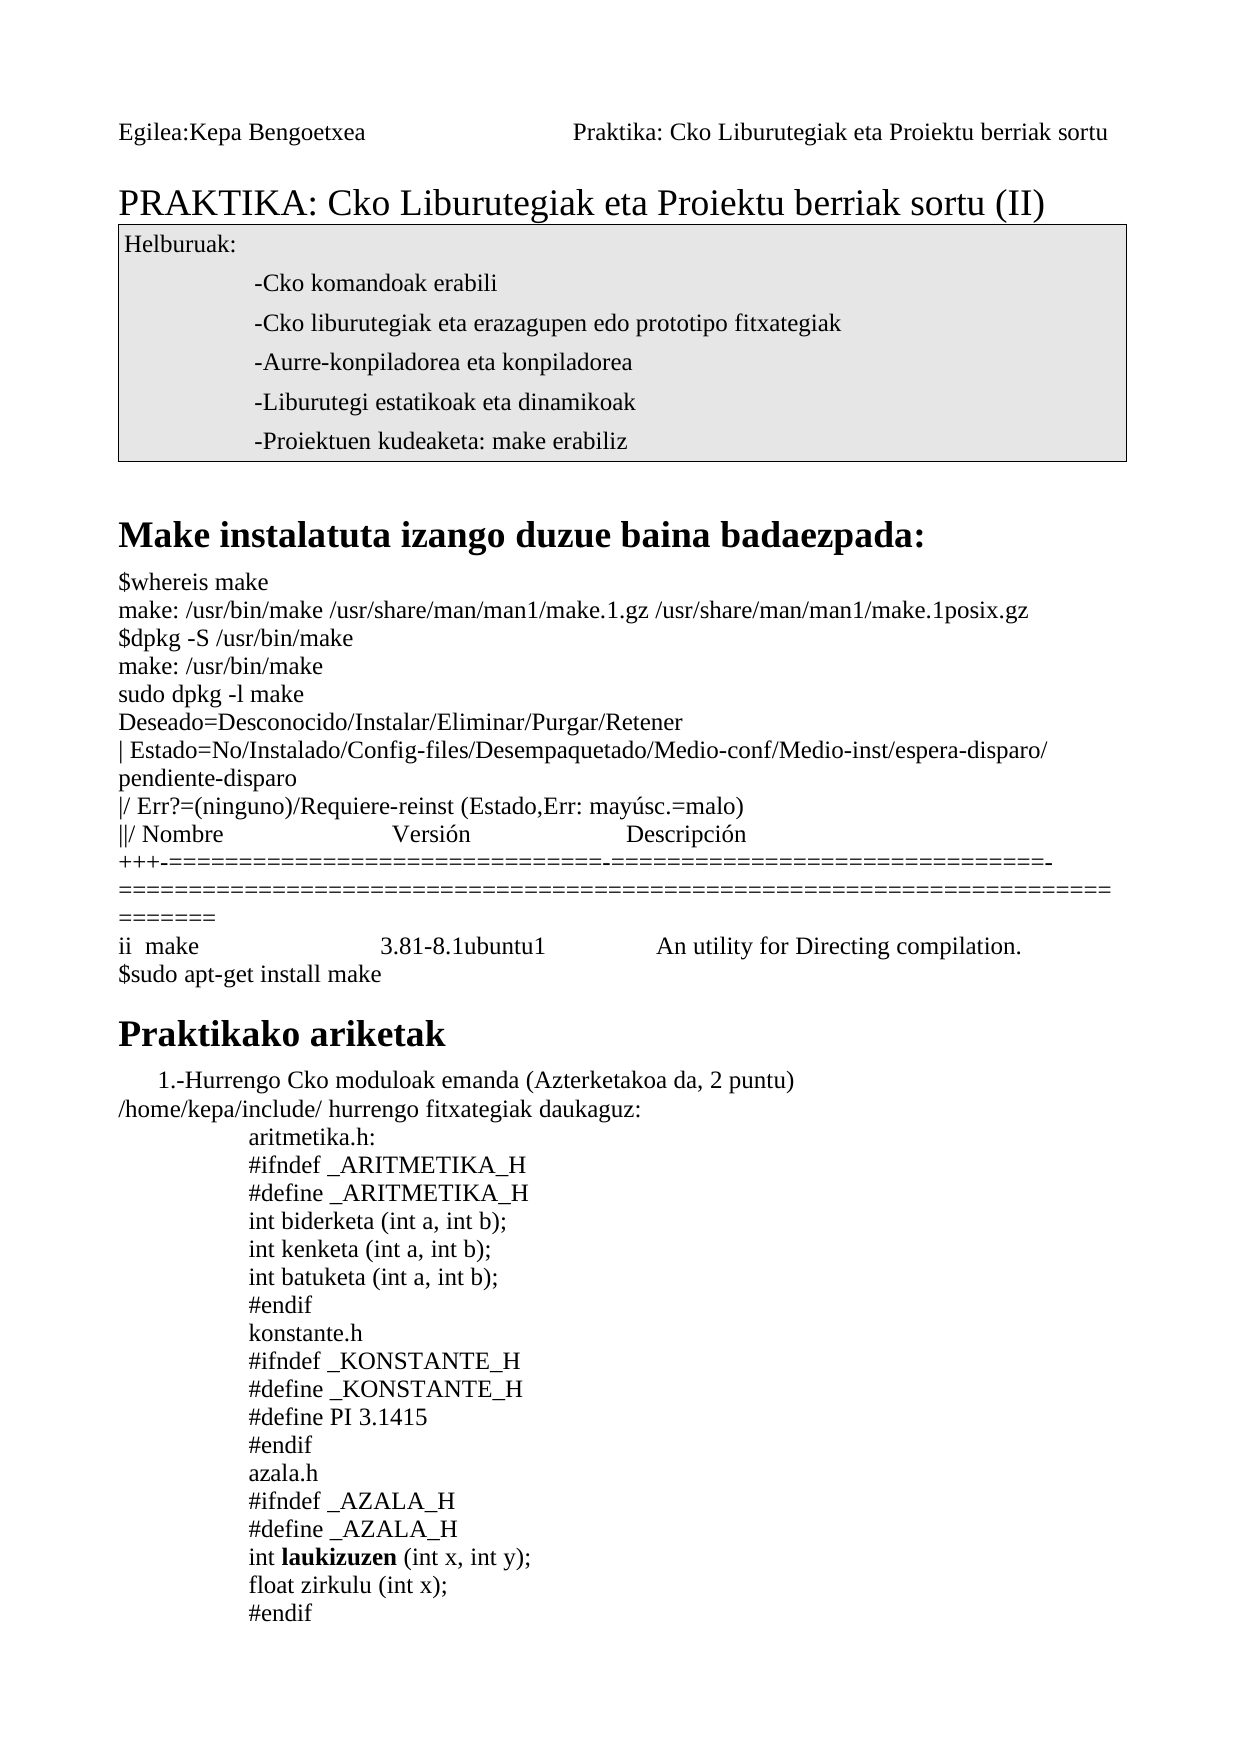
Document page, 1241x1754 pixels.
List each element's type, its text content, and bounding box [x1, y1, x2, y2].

text |/ Err?=(ninguno)/Requiere-reinst (Estado,Err: mayúsc.=malo) [118, 792, 1122, 820]
text sudo dpkg -l make [118, 679, 1122, 708]
subtitle Praktikako ariketak [118, 1013, 1122, 1054]
table_cell -Cko liburutegiak eta erazagupen edo prototipo fitxategiak [119, 303, 1126, 342]
text #define _KONSTANTE_H [248, 1375, 1122, 1403]
text int batuketa (int a, int b); [248, 1263, 1122, 1291]
text #ifndef _ARITMETIKA_H [248, 1151, 1122, 1178]
table_header Helburuak: [119, 225, 1126, 263]
text #endif [248, 1431, 1122, 1459]
text int kenketa (int a, int b); [248, 1234, 1122, 1263]
text #define PI 3.1415 [248, 1403, 1122, 1431]
text #ifndef _KONSTANTE_H [248, 1347, 1122, 1375]
text PRAKTIKA: Cko Liburutegiak eta Proiektu berriak sortu (II) [118, 182, 1122, 223]
text #endif [248, 1291, 1122, 1319]
text #ifndef _AZALA_H [248, 1487, 1122, 1515]
text float zirkulu (int x); [248, 1571, 1122, 1599]
text make: /usr/bin/make /usr/share/man/man1/make.1.gz /usr/share/man/man1/make.1posix.gz [118, 596, 1122, 623]
table_cell -Liburutegi estatikoak eta dinamikoak [119, 382, 1126, 421]
table_cell -Aurre-konpiladorea eta konpiladorea [119, 342, 1126, 382]
text ii make 3.81-8.1ubuntu1 An utility for Directing compilation. [118, 932, 1122, 960]
text $whereis make [118, 567, 1122, 596]
table_cell -Cko komandoak erabili [119, 263, 1126, 303]
text Deseado=Desconocido/Instalar/Eliminar/Purgar/Retener [118, 708, 1122, 736]
text int biderketa (int a, int b); [248, 1207, 1122, 1234]
text #define _ARITMETIKA_H [248, 1178, 1122, 1207]
text ||/ Nombre Versión Descripción [118, 820, 1122, 848]
text int laukizuzen (int x, int y); [248, 1543, 1122, 1571]
subtitle Make instalatuta izango duzue baina badaezpada: [118, 514, 1122, 555]
table_cell -Proiektuen kudeaketa: make erabiliz [119, 421, 1126, 461]
text | Estado=No/Instalado/Config-files/Desempaquetado/Medio-conf/Medio-inst/espera-disparo/pendiente-disparo [118, 736, 1122, 792]
text +++-===============================-===============================-============================================================================== [118, 848, 1122, 932]
text 1.-Hurrengo Cko moduloak emanda (Azterketakoa da, 2 puntu) [118, 1066, 1122, 1094]
text konstante.h [248, 1319, 1122, 1347]
text #define _AZALA_H [248, 1515, 1122, 1543]
text azala.h [248, 1459, 1122, 1487]
text make: /usr/bin/make [118, 652, 1122, 679]
text aritmetika.h: [118, 1122, 1122, 1151]
text $sudo apt-get install make [118, 960, 1122, 988]
text #endif [248, 1599, 1122, 1627]
text /home/kepa/include/ hurrengo fitxategiak daukaguz: [118, 1094, 1122, 1122]
text $dpkg -S /usr/bin/make [118, 623, 1122, 652]
